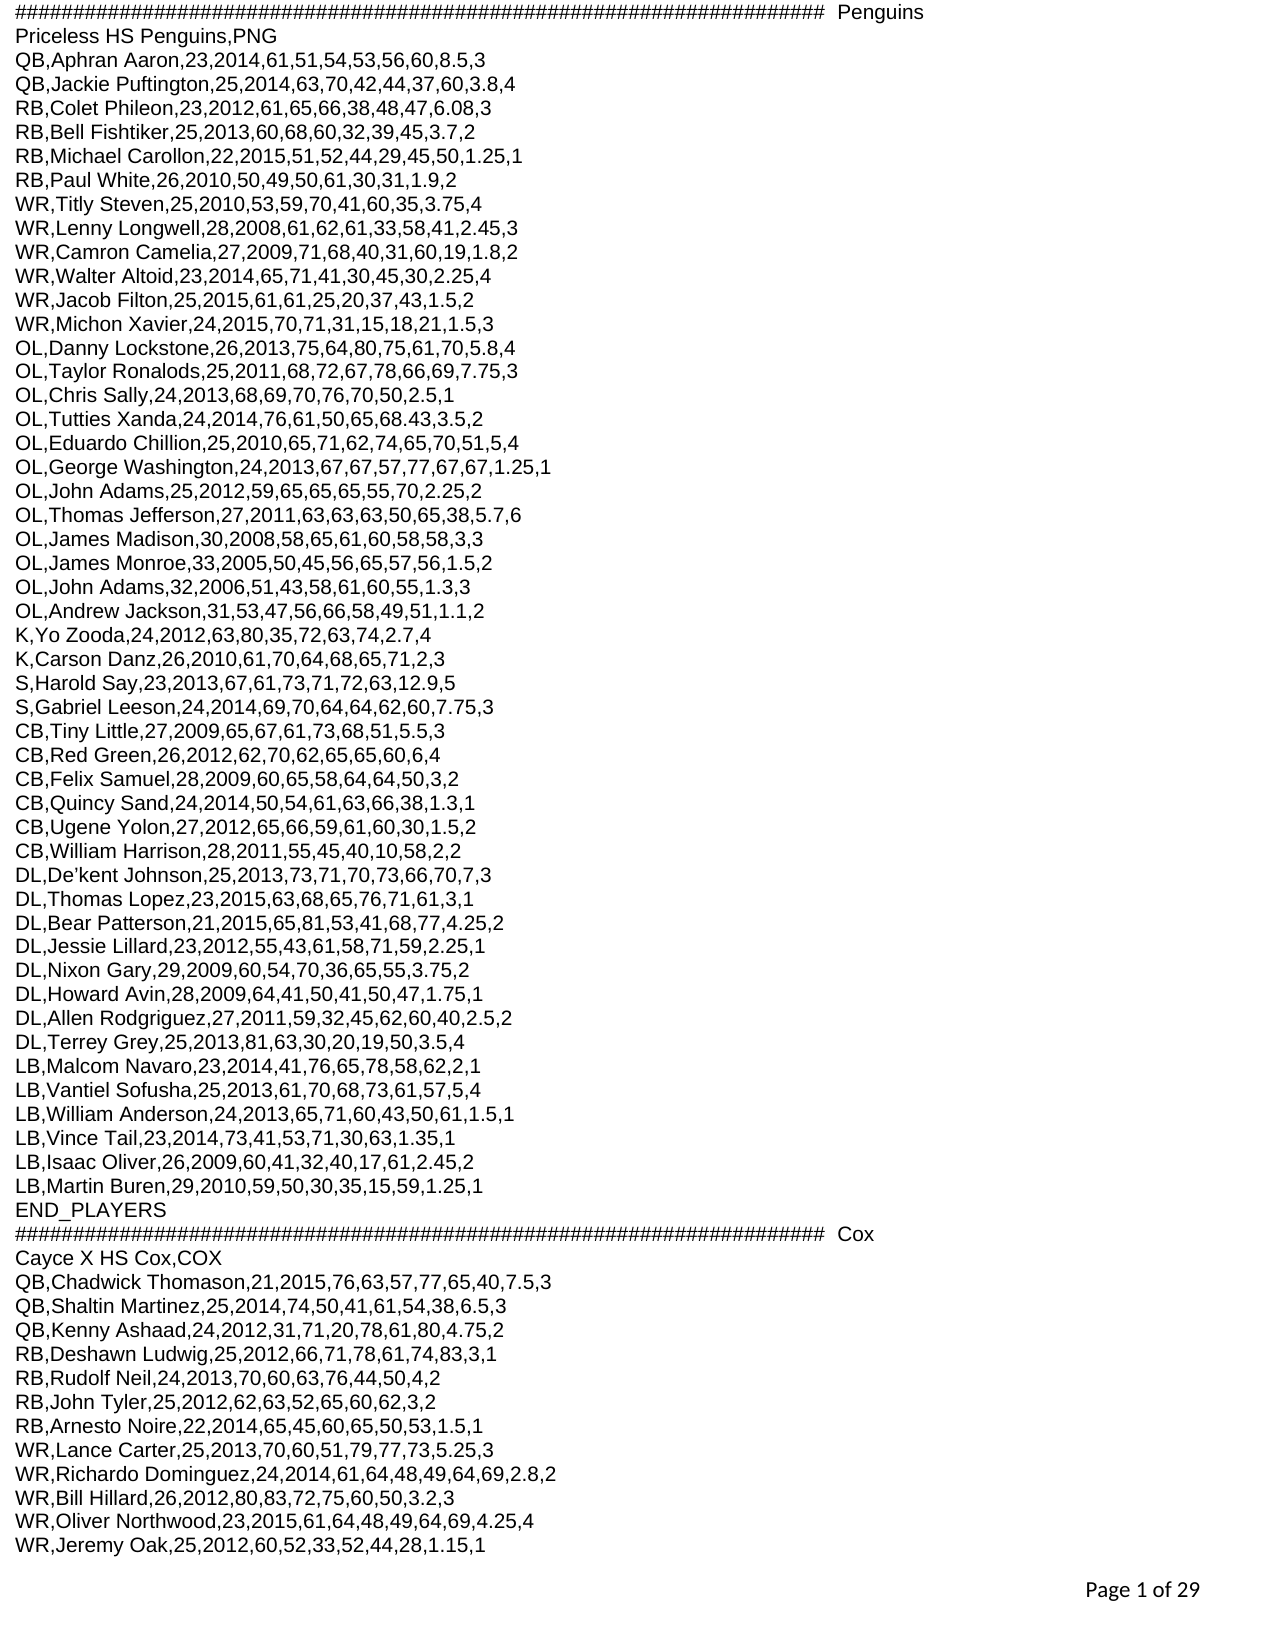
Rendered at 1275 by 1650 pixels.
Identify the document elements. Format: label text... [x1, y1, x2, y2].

text LB,Martin Buren,29,2010,59,50,30,35,15,59,1.25,1 [15, 1174, 1200, 1198]
text WR,Jacob Filton,25,2015,61,61,25,20,37,43,1.5,2 [15, 287, 1200, 311]
text WR,Oliver Northwood,23,2015,61,64,48,49,64,69,4.25,4 [15, 1509, 1200, 1533]
text DL,Bear Patterson,21,2015,65,81,53,41,68,77,4.25,2 [15, 910, 1200, 934]
text LB,Isaac Oliver,26,2009,60,41,32,40,17,61,2.45,2 [15, 1150, 1200, 1174]
text RB,Colet Phileon,23,2012,61,65,66,38,48,47,6.08,3 [15, 96, 1200, 120]
text OL,John Adams,32,2006,51,43,58,61,60,55,1.3,3 [15, 575, 1200, 599]
text QB,Kenny Ashaad,24,2012,31,71,20,78,61,80,4.75,2 [15, 1318, 1200, 1342]
text QB,Chadwick Thomason,21,2015,76,63,57,77,65,40,7.5,3 [15, 1270, 1200, 1294]
text ###################################################################### Penguins [15, 0, 1200, 24]
text WR,Michon Xavier,24,2015,70,71,31,15,18,21,1.5,3 [15, 311, 1200, 335]
text WR,Walter Altoid,23,2014,65,71,41,30,45,30,2.25,4 [15, 263, 1200, 287]
text DL,Allen Rodgriguez,27,2011,59,32,45,62,60,40,2.5,2 [15, 1006, 1200, 1030]
text OL,George Washington,24,2013,67,67,57,77,67,67,1.25,1 [15, 455, 1200, 479]
text DL,Jessie Lillard,23,2012,55,43,61,58,71,59,2.25,1 [15, 934, 1200, 958]
text CB,Quincy Sand,24,2014,50,54,61,63,66,38,1.3,1 [15, 791, 1200, 814]
text QB,Jackie Puftington,25,2014,63,70,42,44,37,60,3.8,4 [15, 72, 1200, 96]
text LB,William Anderson,24,2013,65,71,60,43,50,61,1.5,1 [15, 1102, 1200, 1126]
text OL,Andrew Jackson,31,53,47,56,66,58,49,51,1.1,2 [15, 599, 1200, 623]
text END_PLAYERS [15, 1198, 1200, 1222]
text OL,Eduardo Chillion,25,2010,65,71,62,74,65,70,51,5,4 [15, 431, 1200, 455]
text CB,Ugene Yolon,27,2012,65,66,59,61,60,30,1.5,2 [15, 814, 1200, 838]
text RB,Michael Carollon,22,2015,51,52,44,29,45,50,1.25,1 [15, 144, 1200, 168]
text RB,Rudolf Neil,24,2013,70,60,63,76,44,50,4,2 [15, 1366, 1200, 1389]
text Cayce X HS Cox,COX [15, 1246, 1200, 1270]
text S,Gabriel Leeson,24,2014,69,70,64,64,62,60,7.75,3 [15, 695, 1200, 719]
text WR,Jeremy Oak,25,2012,60,52,33,52,44,28,1.15,1 [15, 1533, 1200, 1557]
text OL,Taylor Ronalods,25,2011,68,72,67,78,66,69,7.75,3 [15, 359, 1200, 383]
text OL,Danny Lockstone,26,2013,75,64,80,75,61,70,5.8,4 [15, 335, 1200, 359]
text WR,Titly Steven,25,2010,53,59,70,41,60,35,3.75,4 [15, 192, 1200, 216]
text RB,Deshawn Ludwig,25,2012,66,71,78,61,74,83,3,1 [15, 1342, 1200, 1366]
text WR,Richardo Dominguez,24,2014,61,64,48,49,64,69,2.8,2 [15, 1461, 1200, 1485]
text OL,James Madison,30,2008,58,65,61,60,58,58,3,3 [15, 527, 1200, 551]
text WR,Lance Carter,25,2013,70,60,51,79,77,73,5.25,3 [15, 1437, 1200, 1461]
text ###################################################################### Cox [15, 1222, 1200, 1246]
text RB,Paul White,26,2010,50,49,50,61,30,31,1.9,2 [15, 168, 1200, 192]
text Priceless HS Penguins,PNG [15, 24, 1200, 48]
text WR,Lenny Longwell,28,2008,61,62,61,33,58,41,2.45,3 [15, 216, 1200, 239]
text OL,James Monroe,33,2005,50,45,56,65,57,56,1.5,2 [15, 551, 1200, 575]
text CB,Felix Samuel,28,2009,60,65,58,64,64,50,3,2 [15, 767, 1200, 791]
text DL,Nixon Gary,29,2009,60,54,70,36,65,55,3.75,2 [15, 958, 1200, 982]
text QB,Shaltin Martinez,25,2014,74,50,41,61,54,38,6.5,3 [15, 1294, 1200, 1318]
text WR,Bill Hillard,26,2012,80,83,72,75,60,50,3.2,3 [15, 1485, 1200, 1509]
text QB,Aphran Aaron,23,2014,61,51,54,53,56,60,8.5,3 [15, 48, 1200, 72]
text RB,Arnesto Noire,22,2014,65,45,60,65,50,53,1.5,1 [15, 1413, 1200, 1437]
text CB,Tiny Little,27,2009,65,67,61,73,68,51,5.5,3 [15, 719, 1200, 743]
text S,Harold Say,23,2013,67,61,73,71,72,63,12.9,5 [15, 671, 1200, 695]
text LB,Malcom Navaro,23,2014,41,76,65,78,58,62,2,1 [15, 1054, 1200, 1078]
text DL,Howard Avin,28,2009,64,41,50,41,50,47,1.75,1 [15, 982, 1200, 1006]
text DL,Thomas Lopez,23,2015,63,68,65,76,71,61,3,1 [15, 886, 1200, 910]
text LB,Vantiel Sofusha,25,2013,61,70,68,73,61,57,5,4 [15, 1078, 1200, 1102]
text LB,Vince Tail,23,2014,73,41,53,71,30,63,1.35,1 [15, 1126, 1200, 1150]
text OL,Thomas Jefferson,27,2011,63,63,63,50,65,38,5.7,6 [15, 503, 1200, 527]
text CB,Red Green,26,2012,62,70,62,65,65,60,6,4 [15, 743, 1200, 767]
text OL,Tutties Xanda,24,2014,76,61,50,65,68.43,3.5,2 [15, 407, 1200, 431]
text CB,William Harrison,28,2011,55,45,40,10,58,2,2 [15, 838, 1200, 862]
text RB,Bell Fishtiker,25,2013,60,68,60,32,39,45,3.7,2 [15, 120, 1200, 144]
text OL,Chris Sally,24,2013,68,69,70,76,70,50,2.5,1 [15, 383, 1200, 407]
text DL,De’kent Johnson,25,2013,73,71,70,73,66,70,7,3 [15, 862, 1200, 886]
text K,Carson Danz,26,2010,61,70,64,68,65,71,2,3 [15, 647, 1200, 671]
text OL,John Adams,25,2012,59,65,65,65,55,70,2.25,2 [15, 479, 1200, 503]
text WR,Camron Camelia,27,2009,71,68,40,31,60,19,1.8,2 [15, 239, 1200, 263]
text RB,John Tyler,25,2012,62,63,52,65,60,62,3,2 [15, 1389, 1200, 1413]
text K,Yo Zooda,24,2012,63,80,35,72,63,74,2.7,4 [15, 623, 1200, 647]
text DL,Terrey Grey,25,2013,81,63,30,20,19,50,3.5,4 [15, 1030, 1200, 1054]
